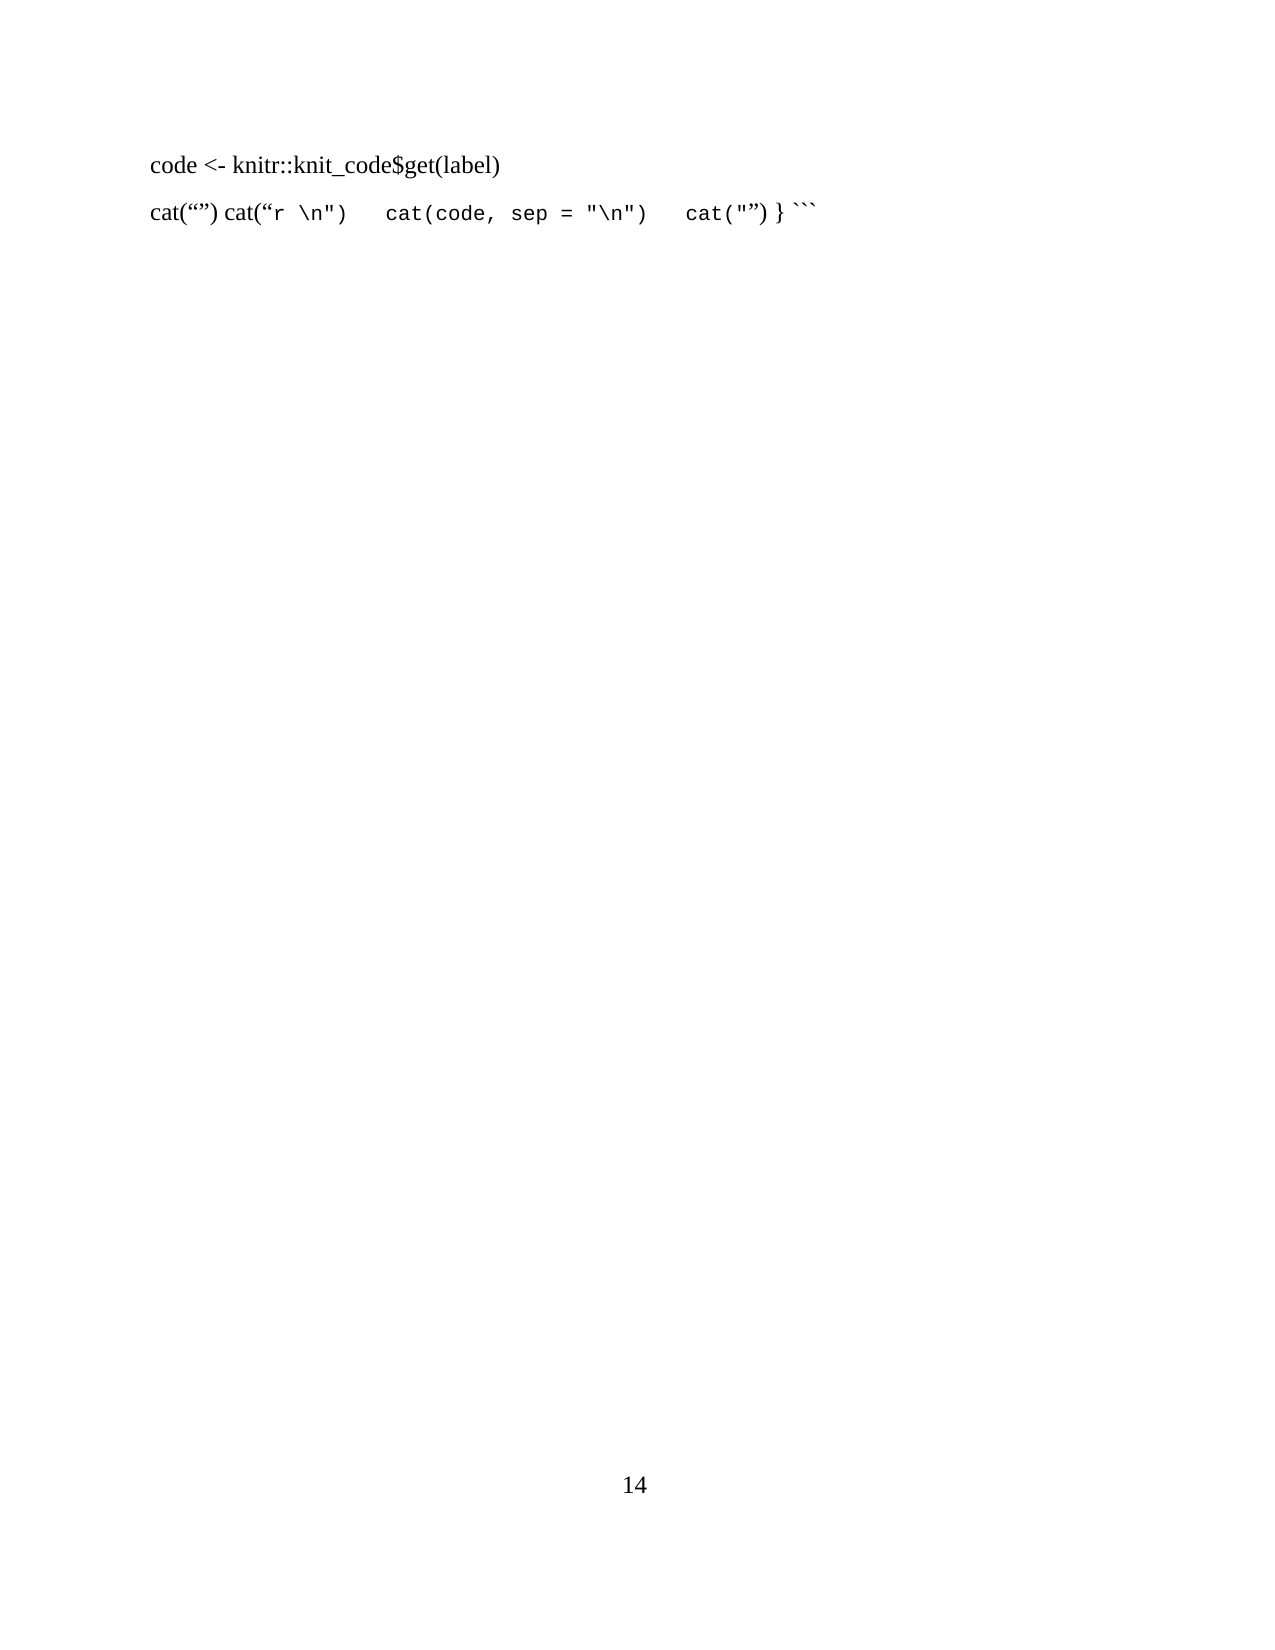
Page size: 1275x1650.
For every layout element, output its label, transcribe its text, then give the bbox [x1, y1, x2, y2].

text cat(“”) cat(“r \n") cat(code, sep = "\n") cat("”) } ``` [150, 197, 1125, 226]
text code <- knitr::knit_code$get(label) [150, 150, 1125, 179]
